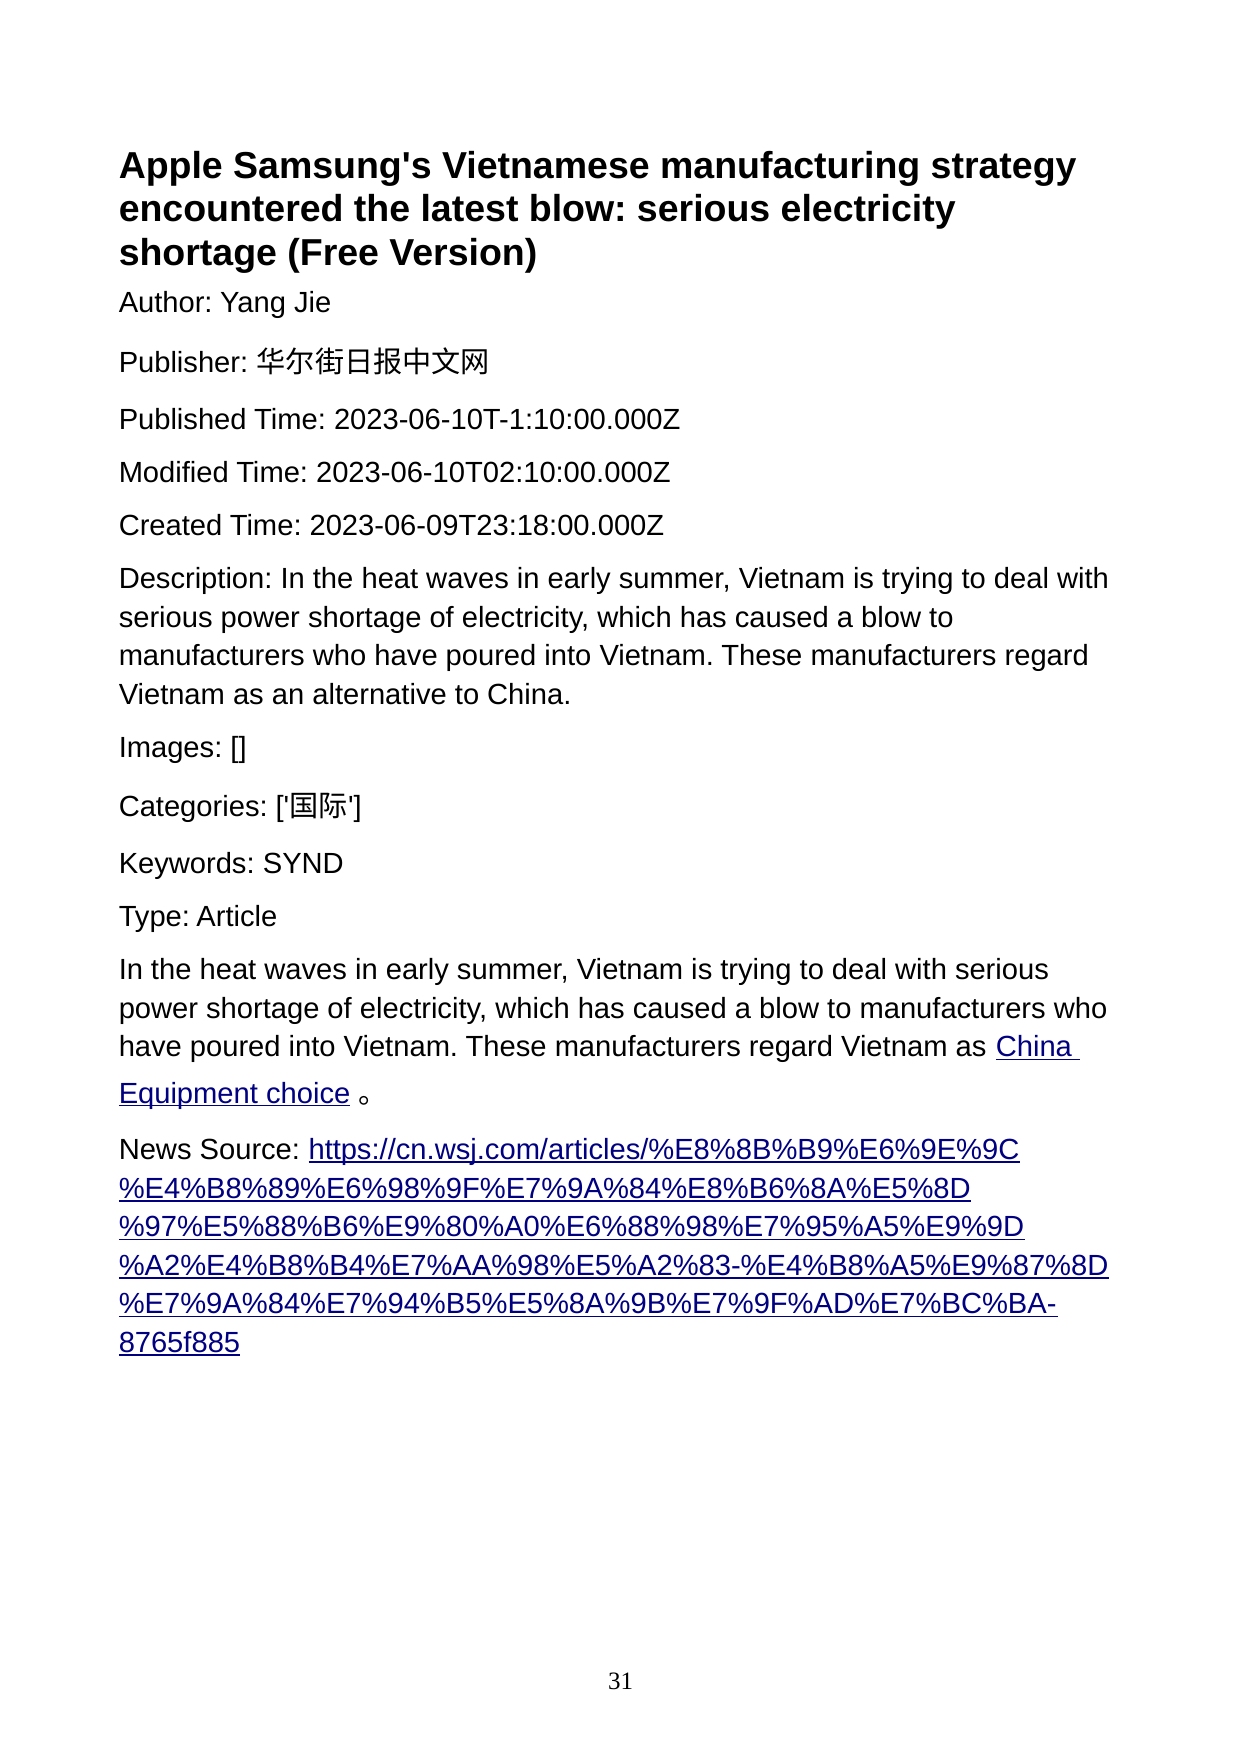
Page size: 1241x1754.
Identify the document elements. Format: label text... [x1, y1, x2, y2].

text Created Time: 2023-06-09T23:18:00.000Z [118, 508, 1122, 541]
text Description: In the heat waves in early summer, Vietnam is trying to deal with serious power shortage of electricity, which has caused a blow to manufacturers who have poured into Vietnam. These manufacturers regard Vietnam as an alternative to China. [118, 561, 1122, 710]
text Images: [] [118, 730, 1122, 763]
text Publisher: 华尔街日报中文网 [118, 338, 1122, 381]
text Keywords: SYND [118, 846, 1122, 879]
text Type: Article [118, 899, 1122, 933]
text Published Time: 2023-06-10T-1:10:00.000Z [118, 402, 1122, 435]
text Modified Time: 2023-06-10T02:10:00.000Z [118, 455, 1122, 488]
text Author: Yang Jie [118, 285, 1122, 319]
text In the heat waves in early summer, Vietnam is trying to deal with serious power shortage of electricity, which has caused a blow to manufacturers who have poured into Vietnam. These manufacturers regard Vietnam as China Equipment choice 。 [118, 952, 1122, 1111]
text News Source: https://cn.wsj.com/articles/%E8%8B%B9%E6%9E%9C%E4%B8%89%E6%98%9F%E7%9A%84%E8%B6%8A%E5%8D%97%E5%88%B6%E9%80%A0%E6%88%98%E7%95%A5%E9%9D%A2%E4%B8%B4%E7%AA%98%E5%A2%83-%E4%B8%A5%E9%87%8D%E7%9A%84%E7%94%B5%E5%8A%9B%E7%9F%AD%E7%BC%BA-8765f885 [118, 1132, 1122, 1358]
subtitle Apple Samsung's Vietnamese manufacturing strategy encountered the latest blow: serious electricity shortage (Free Version) [118, 143, 1122, 273]
text Categories: ['国际'] [118, 783, 1122, 825]
